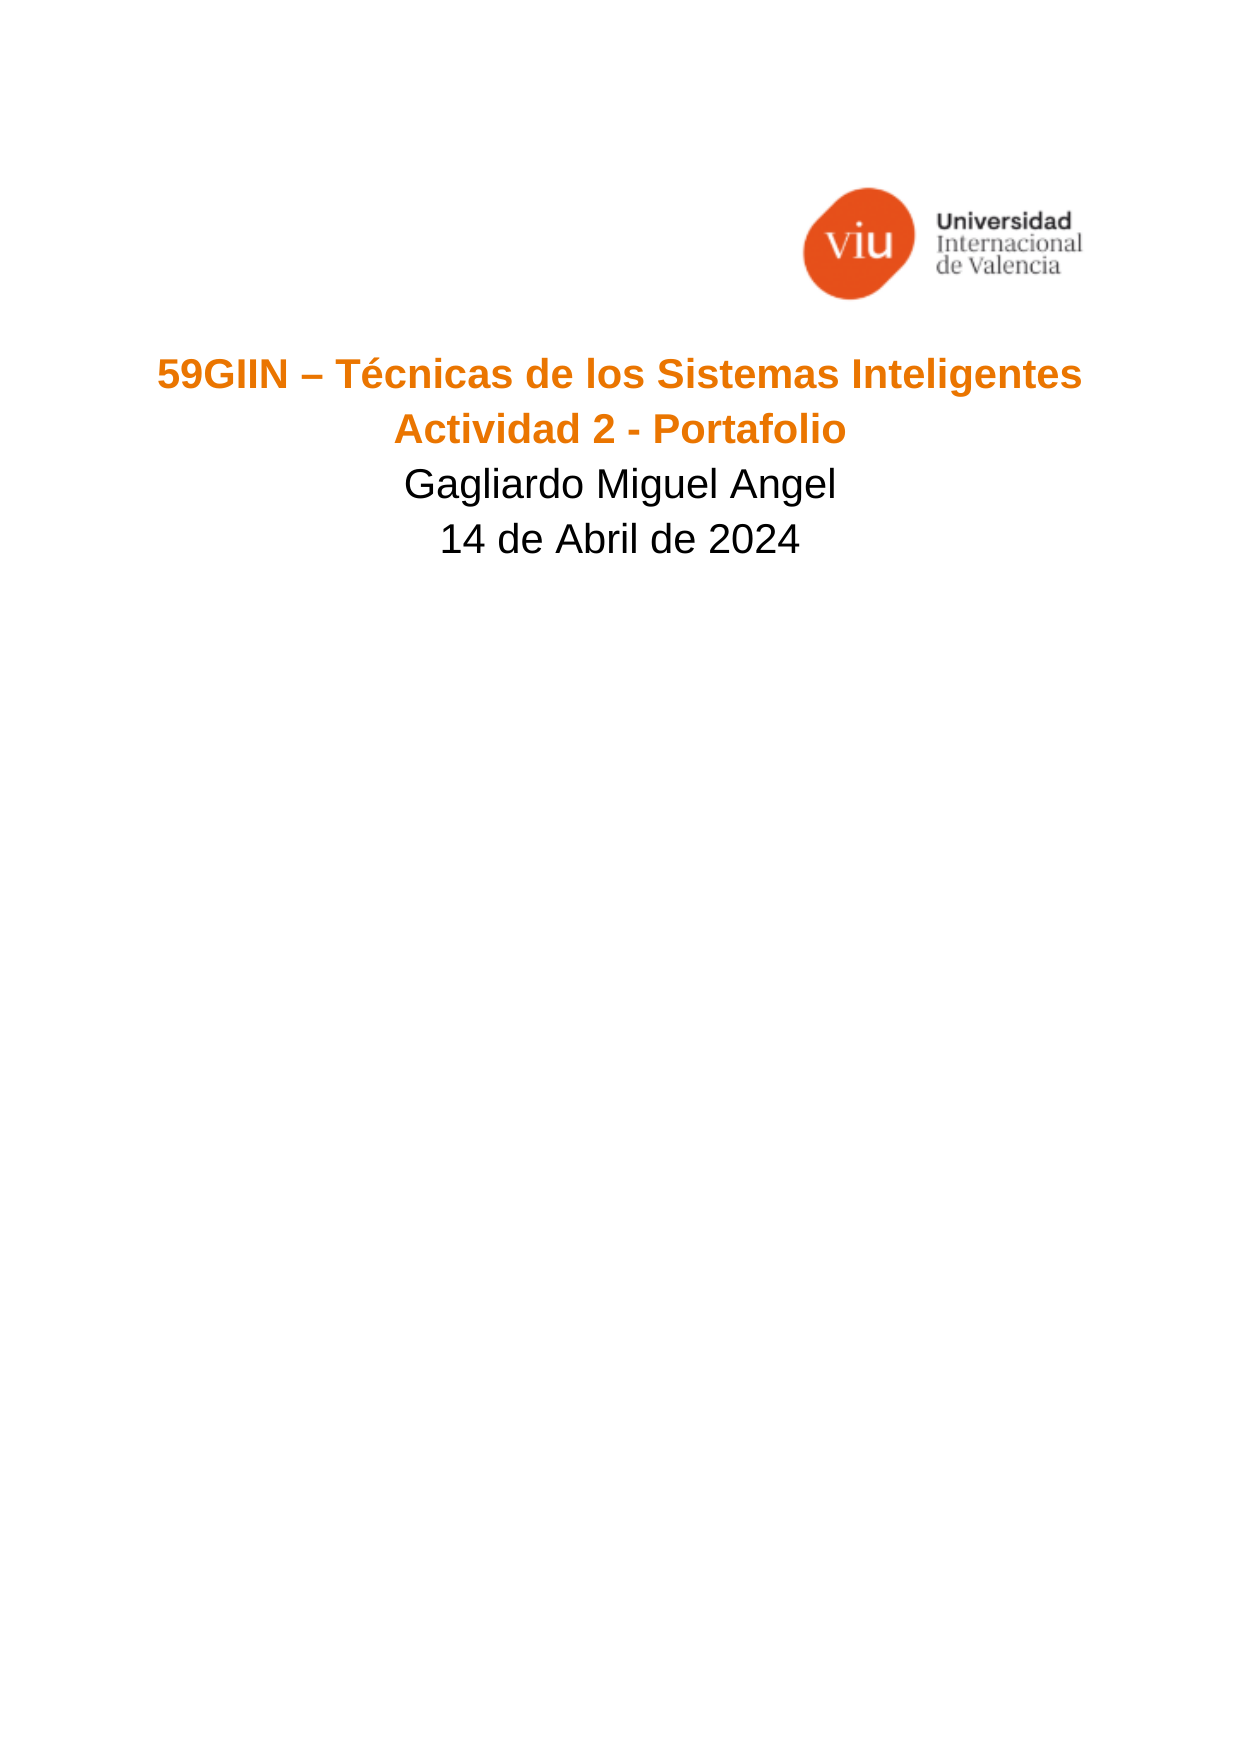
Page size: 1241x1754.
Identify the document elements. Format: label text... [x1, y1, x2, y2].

text Actividad 2 - Portafolio [118, 404, 1122, 452]
picture [800, 183, 1086, 305]
text 59GIIN – Técnicas de los Sistemas Inteligentes [118, 349, 1122, 397]
text 14 de Abril de 2024 [118, 514, 1122, 617]
text Gagliardo Miguel Angel [118, 459, 1122, 507]
